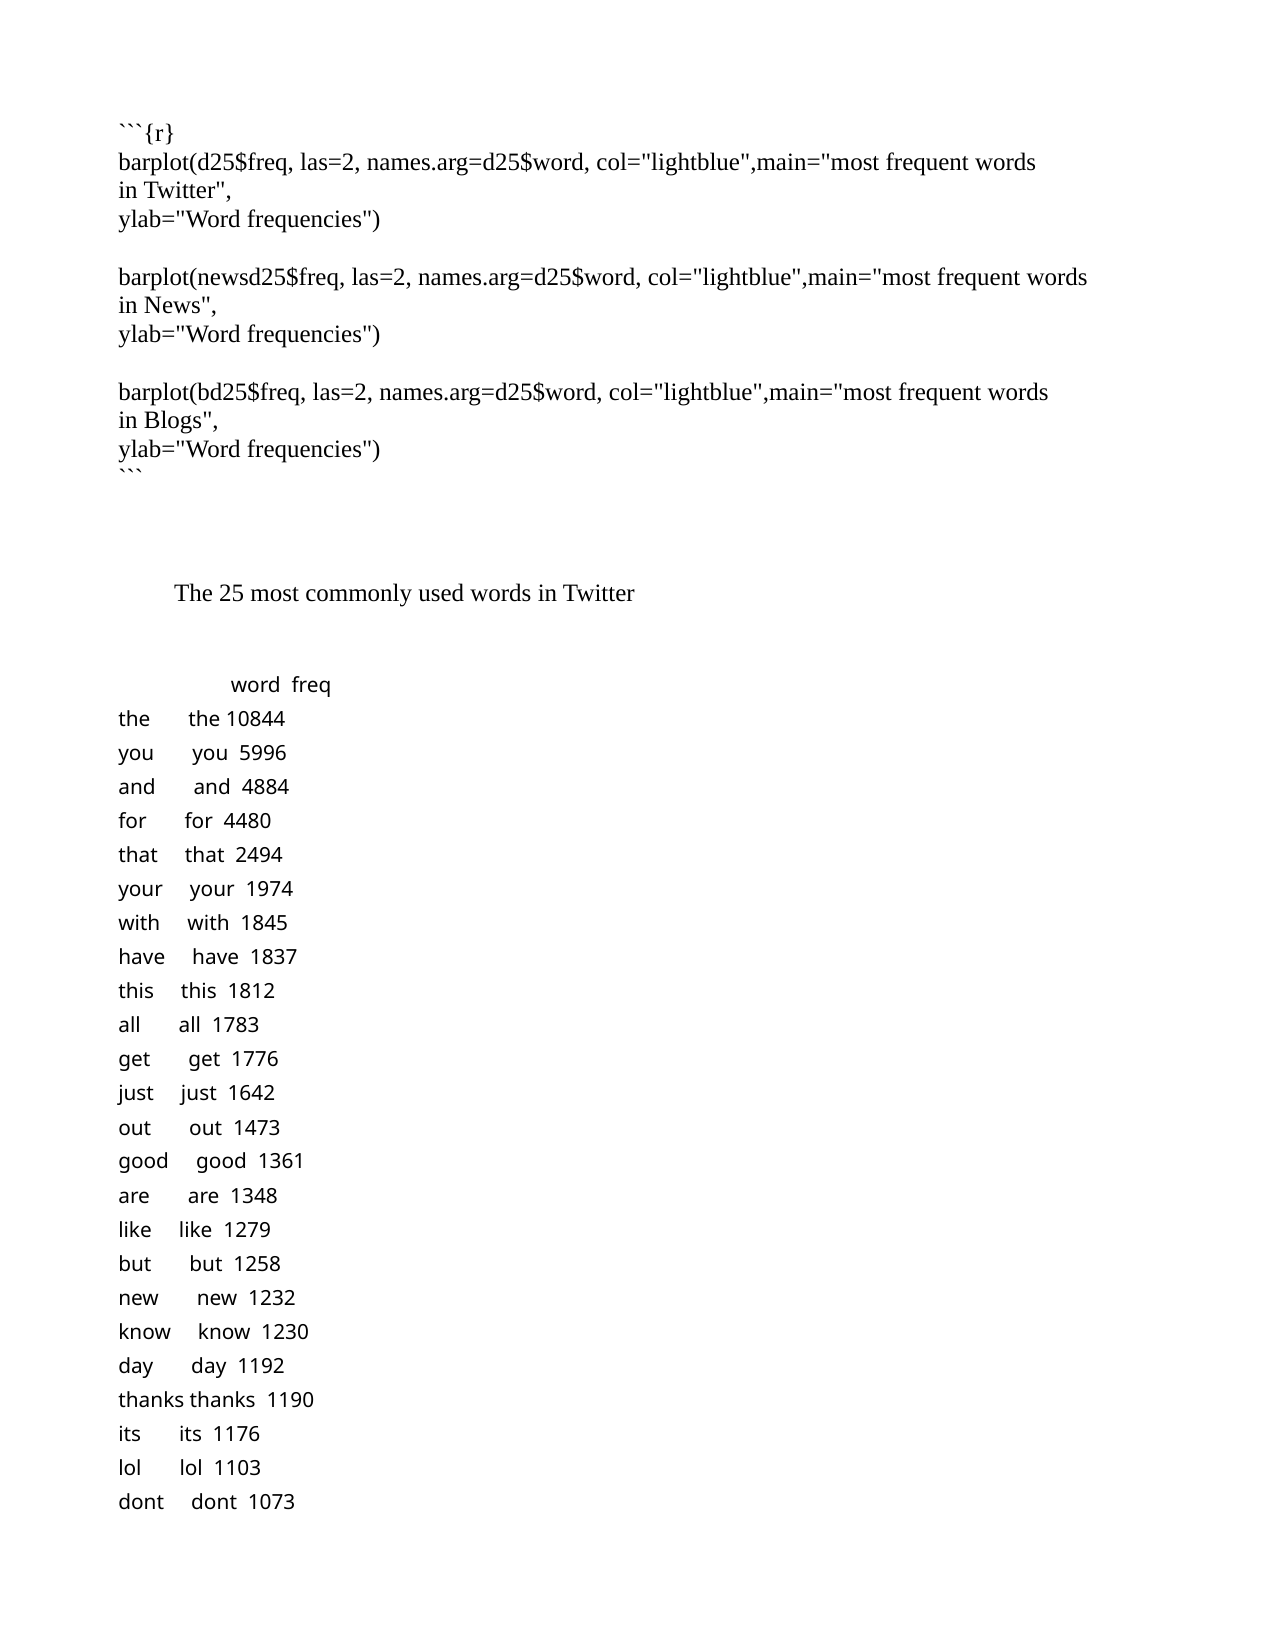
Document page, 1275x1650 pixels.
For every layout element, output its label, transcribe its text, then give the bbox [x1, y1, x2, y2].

text barplot(d25$freq, las=2, names.arg=d25$word, col="lightblue",main="most frequent words [118, 147, 1157, 176]
text barplot(bd25$freq, las=2, names.arg=d25$word, col="lightblue",main="most frequent words [118, 377, 1157, 406]
text barplot(newsd25$freq, las=2, names.arg=d25$word, col="lightblue",main="most frequent words [118, 262, 1157, 291]
text ylab="Word frequencies") [118, 319, 1157, 348]
text in Blogs", [118, 406, 1157, 434]
text The 25 most commonly used words in Twitter [118, 578, 1157, 607]
text ylab="Word frequencies") [118, 434, 1157, 463]
text in News", [118, 291, 1157, 319]
text ```{r} [118, 118, 1157, 147]
text in Twitter", [118, 176, 1157, 204]
text ylab="Word frequencies") [118, 204, 1157, 233]
text ``` [118, 463, 1157, 492]
table_header word freq the the 10844 you you 5996 and and 4884 for for 4480 that that 2494 your your 1974 with with 1845 have have 1837 this this 1812 all all 1783 get get 1776 just just 1642 out out 1473 good good 1361 are are 1348 like like 1279 but but 1258 new new 1232 know know 1230 day day 1192 thanks thanks 1190 its its 1176 lol lol 1103 dont dont 1073 [118, 636, 362, 1516]
